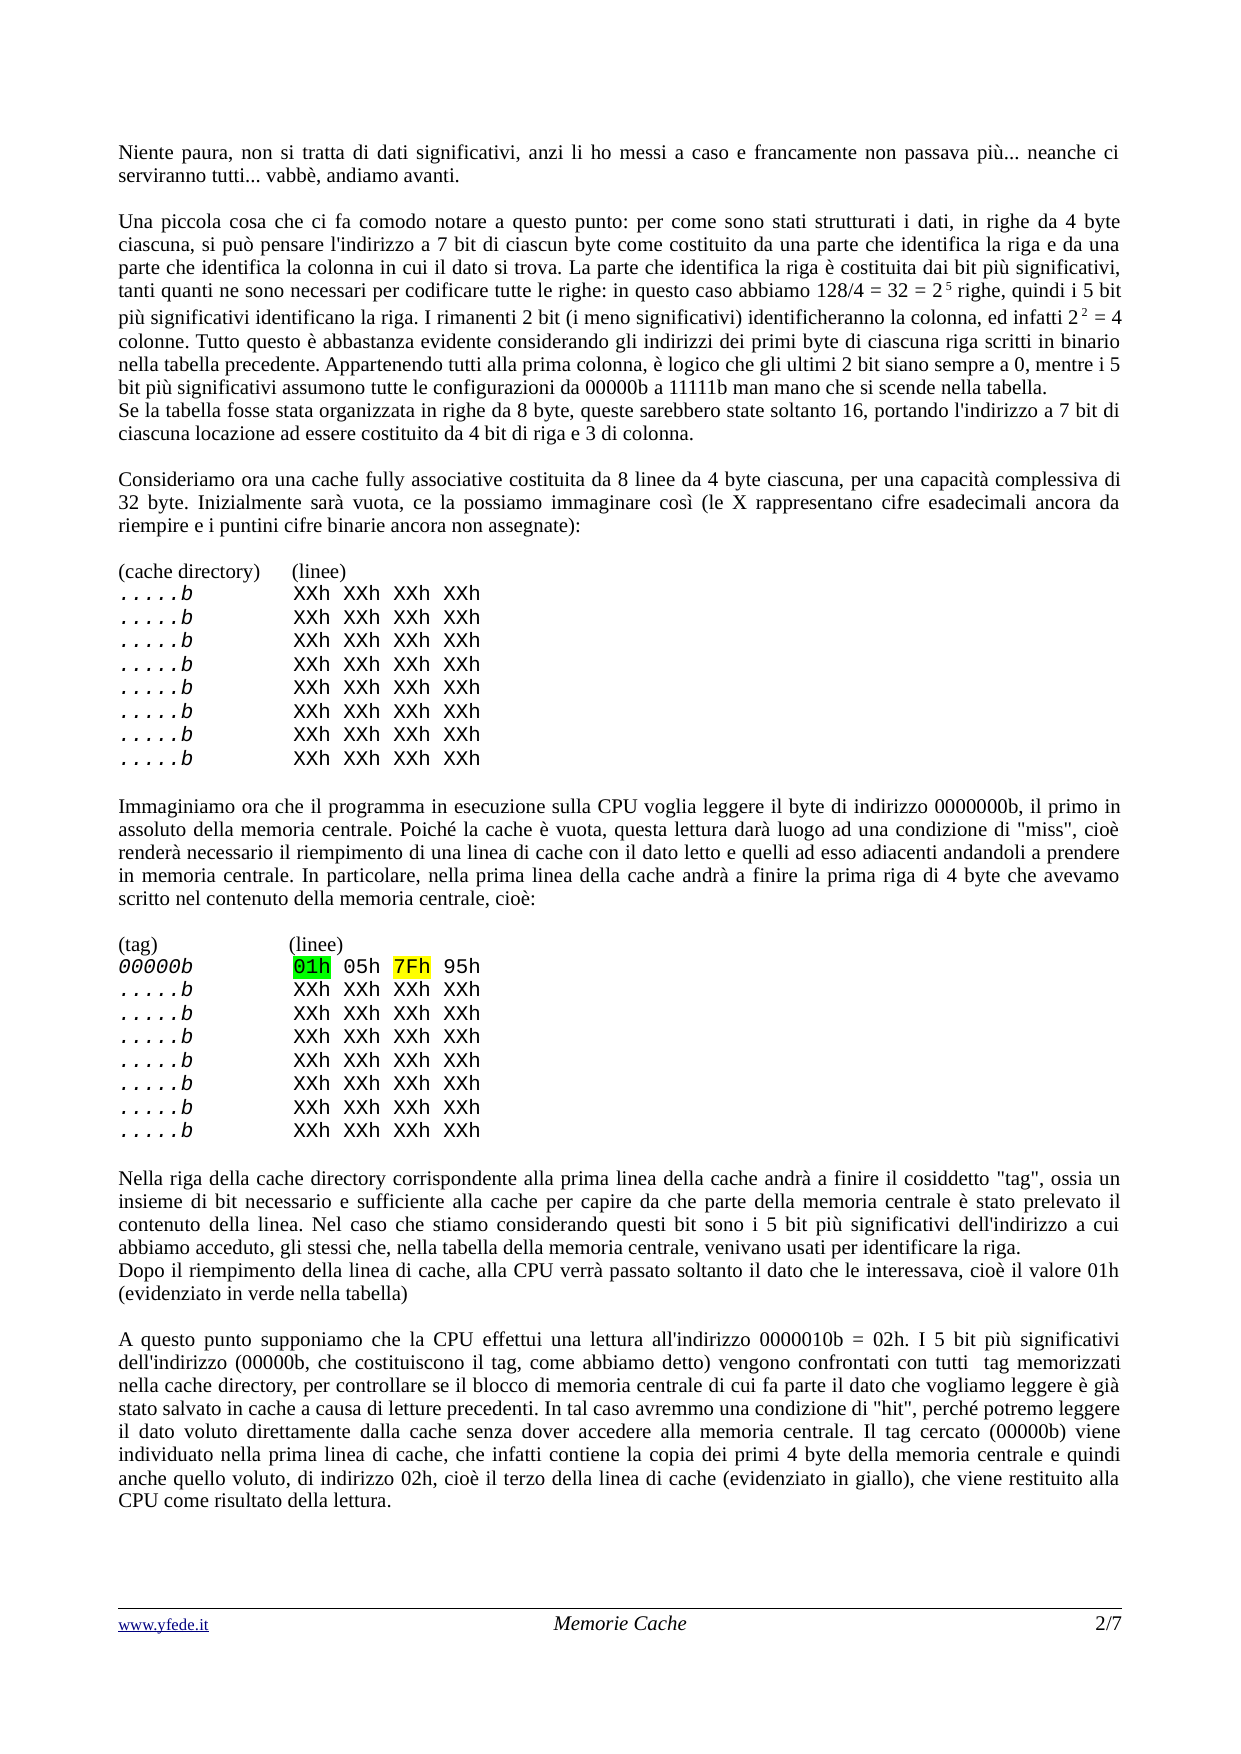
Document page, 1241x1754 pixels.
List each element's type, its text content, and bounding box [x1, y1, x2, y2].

text Dopo il riempimento della linea di cache, alla CPU verrà passato soltanto il dato che le interessava, cioè il valore 01h (evidenziato in verde nella tabella) [118, 1259, 1122, 1305]
text .....b XXh XXh XXh XXh [118, 1121, 1122, 1144]
text .....b XXh XXh XXh XXh [118, 1073, 1122, 1097]
text Nella riga della cache directory corrispondente alla prima linea della cache andrà a finire il cosiddetto "tag", ossia un insieme di bit necessario e sufficiente alla cache per capire da che parte della memoria centrale è stato prelevato il contenuto della linea. Nel caso che stiamo considerando questi bit sono i 5 bit più significativi dell'indirizzo a cui abbiamo acceduto, gli stessi che, nella tabella della memoria centrale, venivano usati per identificare la riga. [118, 1167, 1122, 1259]
text 00000b 01h 05h 7Fh 95h [118, 956, 1122, 979]
text A questo punto supponiamo che la CPU effettui una lettura all'indirizzo 0000010b = 02h. I 5 bit più significativi dell'indirizzo (00000b, che costituiscono il tag, come abbiamo detto) vengono confrontati con tutti tag memorizzati nella cache directory, per controllare se il blocco di memoria centrale di cui fa parte il dato che vogliamo leggere è già stato salvato in cache a causa di letture precedenti. In tal caso avremmo una condizione di "hit", perché potremo leggere il dato voluto direttamente dalla cache senza dover accedere alla memoria centrale. Il tag cercato (00000b) viene individuato nella prima linea di cache, che infatti contiene la copia dei primi 4 byte della memoria centrale e quindi anche quello voluto, di indirizzo 02h, cioè il terzo della linea di cache (evidenziato in giallo), che viene restituito alla CPU come risultato della lettura. [118, 1328, 1122, 1512]
text .....b XXh XXh XXh XXh [118, 654, 1122, 677]
text .....b XXh XXh XXh XXh [118, 630, 1122, 654]
text Consideriamo ora una cache fully associative costituita da 8 linee da 4 byte ciascuna, per una capacità complessiva di 32 byte. Inizialmente sarà vuota, ce la possiamo immaginare così (le X rappresentano cifre esadecimali ancora da riempire e i puntini cifre binarie ancora non assegnate): [118, 468, 1122, 537]
text .....b XXh XXh XXh XXh [118, 607, 1122, 630]
text Niente paura, non si tratta di dati significativi, anzi li ho messi a caso e francamente non passava più... neanche ci serviranno tutti... vabbè, andiamo avanti. [118, 141, 1122, 187]
text (tag) (linee) [118, 933, 1122, 956]
text .....b XXh XXh XXh XXh [118, 583, 1122, 607]
text .....b XXh XXh XXh XXh [118, 1050, 1122, 1073]
text .....b XXh XXh XXh XXh [118, 701, 1122, 724]
text .....b XXh XXh XXh XXh [118, 677, 1122, 701]
text .....b XXh XXh XXh XXh [118, 748, 1122, 772]
text Se la tabella fosse stata organizzata in righe da 8 byte, queste sarebbero state soltanto 16, portando l'indirizzo a 7 bit di ciascuna locazione ad essere costituito da 4 bit di riga e 3 di colonna. [118, 399, 1122, 445]
text .....b XXh XXh XXh XXh [118, 1097, 1122, 1121]
text (cache directory) (linee) [118, 560, 1122, 583]
text .....b XXh XXh XXh XXh [118, 1003, 1122, 1026]
text .....b XXh XXh XXh XXh [118, 979, 1122, 1003]
text .....b XXh XXh XXh XXh [118, 724, 1122, 748]
text .....b XXh XXh XXh XXh [118, 1026, 1122, 1050]
text Immaginiamo ora che il programma in esecuzione sulla CPU voglia leggere il byte di indirizzo 0000000b, il primo in assoluto della memoria centrale. Poiché la cache è vuota, questa lettura darà luogo ad una condizione di "miss", cioè renderà necessario il riempimento di una linea di cache con il dato letto e quelli ad esso adiacenti andandoli a prendere in memoria centrale. In particolare, nella prima linea della cache andrà a finire la prima riga di 4 byte che avevamo scritto nel contenuto della memoria centrale, cioè: [118, 794, 1122, 910]
text Una piccola cosa che ci fa comodo notare a questo punto: per come sono stati strutturati i dati, in righe da 4 byte ciascuna, si può pensare l'indirizzo a 7 bit di ciascun byte come costituito da una parte che identifica la riga e da una parte che identifica la colonna in cui il dato si trova. La parte che identifica la riga è costituita dai bit più significativi, tanti quanti ne sono necessari per codificare tutte le righe: in questo caso abbiamo 128/4 = 32 = 25 righe, quindi i 5 bit più significativi identificano la riga. I rimanenti 2 bit (i meno significativi) identificheranno la colonna, ed infatti 22 = 4 colonne. Tutto questo è abbastanza evidente considerando gli indirizzi dei primi byte di ciascuna riga scritti in binario nella tabella precedente. Appartenendo tutti alla prima colonna, è logico che gli ultimi 2 bit siano sempre a 0, mentre i 5 bit più significativi assumono tutte le configurazioni da 00000b a 11111b man mano che si scende nella tabella. [118, 210, 1122, 399]
